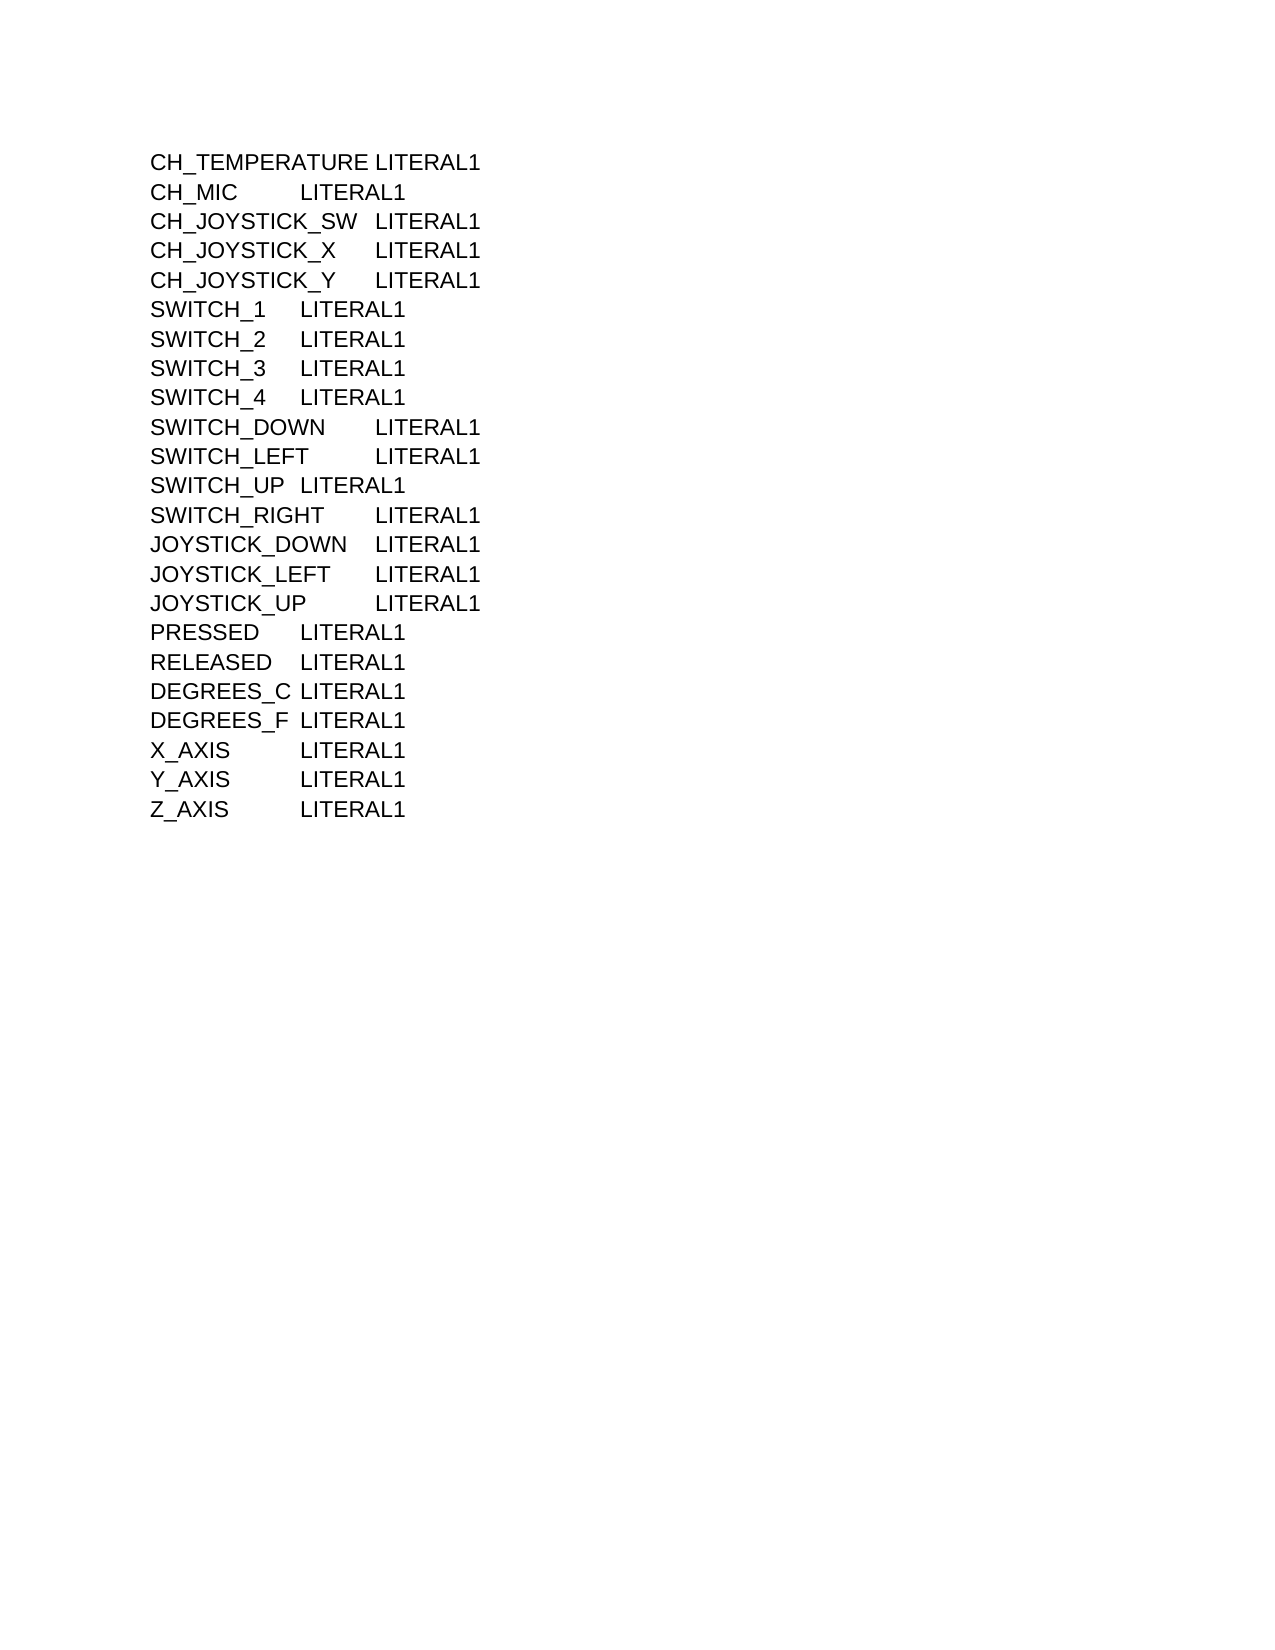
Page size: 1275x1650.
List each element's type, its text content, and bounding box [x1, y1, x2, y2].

text SWITCH_2 LITERAL1 [150, 326, 1125, 352]
text SWITCH_1 LITERAL1 [150, 297, 1125, 322]
text PRESSED LITERAL1 [150, 620, 1125, 646]
text SWITCH_DOWN LITERAL1 [150, 414, 1125, 440]
text CH_JOYSTICK_X LITERAL1 [150, 238, 1125, 264]
text CH_TEMPERATURE LITERAL1 [150, 150, 1125, 176]
text DEGREES_C LITERAL1 [150, 679, 1125, 704]
text CH_JOYSTICK_Y LITERAL1 [150, 267, 1125, 293]
text SWITCH_3 LITERAL1 [150, 356, 1125, 381]
text SWITCH_4 LITERAL1 [150, 385, 1125, 411]
text JOYSTICK_LEFT LITERAL1 [150, 561, 1125, 587]
text JOYSTICK_DOWN LITERAL1 [150, 532, 1125, 557]
text Z_AXIS LITERAL1 [150, 796, 1125, 822]
text JOYSTICK_UP LITERAL1 [150, 591, 1125, 616]
text Y_AXIS LITERAL1 [150, 767, 1125, 792]
text SWITCH_UP LITERAL1 [150, 473, 1125, 499]
text CH_MIC LITERAL1 [150, 179, 1125, 205]
text SWITCH_RIGHT LITERAL1 [150, 502, 1125, 528]
text RELEASED LITERAL1 [150, 649, 1125, 675]
text X_AXIS LITERAL1 [150, 737, 1125, 763]
text CH_JOYSTICK_SW LITERAL1 [150, 209, 1125, 234]
text DEGREES_F LITERAL1 [150, 708, 1125, 734]
text SWITCH_LEFT LITERAL1 [150, 444, 1125, 469]
